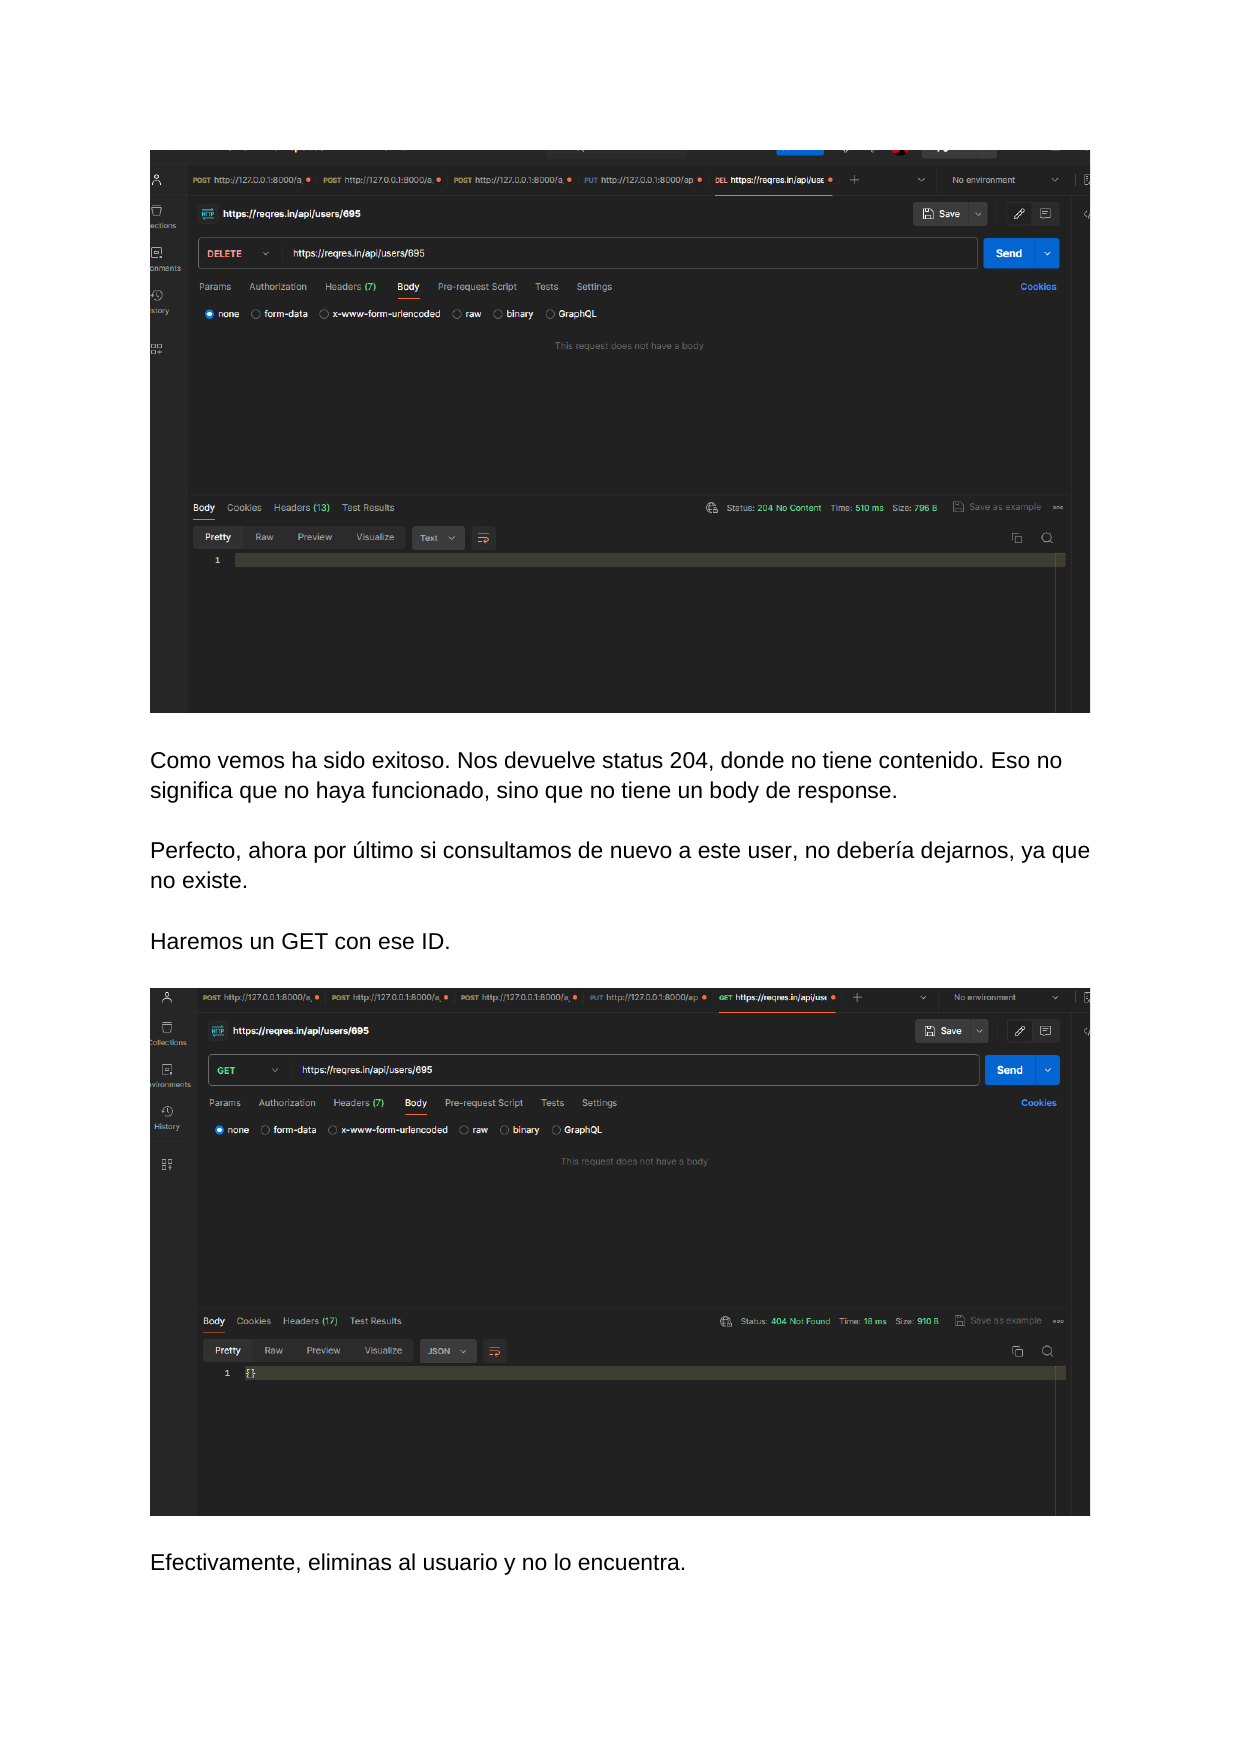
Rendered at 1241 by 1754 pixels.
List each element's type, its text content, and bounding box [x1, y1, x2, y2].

text Como vemos ha sido exitoso. Nos devuelve status 204, donde no tiene contenido. Eso no significa que no haya funcionado, sino que no tiene un body de response. Perfecto, ahora por último si consultamos de nuevo a este user, no debería dejarnos, ya que no existe. Haremos un GET con ese ID. [150, 713, 1090, 988]
picture [150, 988, 1091, 1516]
picture [150, 150, 1091, 713]
text Efectivamente, eliminas al usuario y no lo encuentra. [150, 1516, 1090, 1576]
